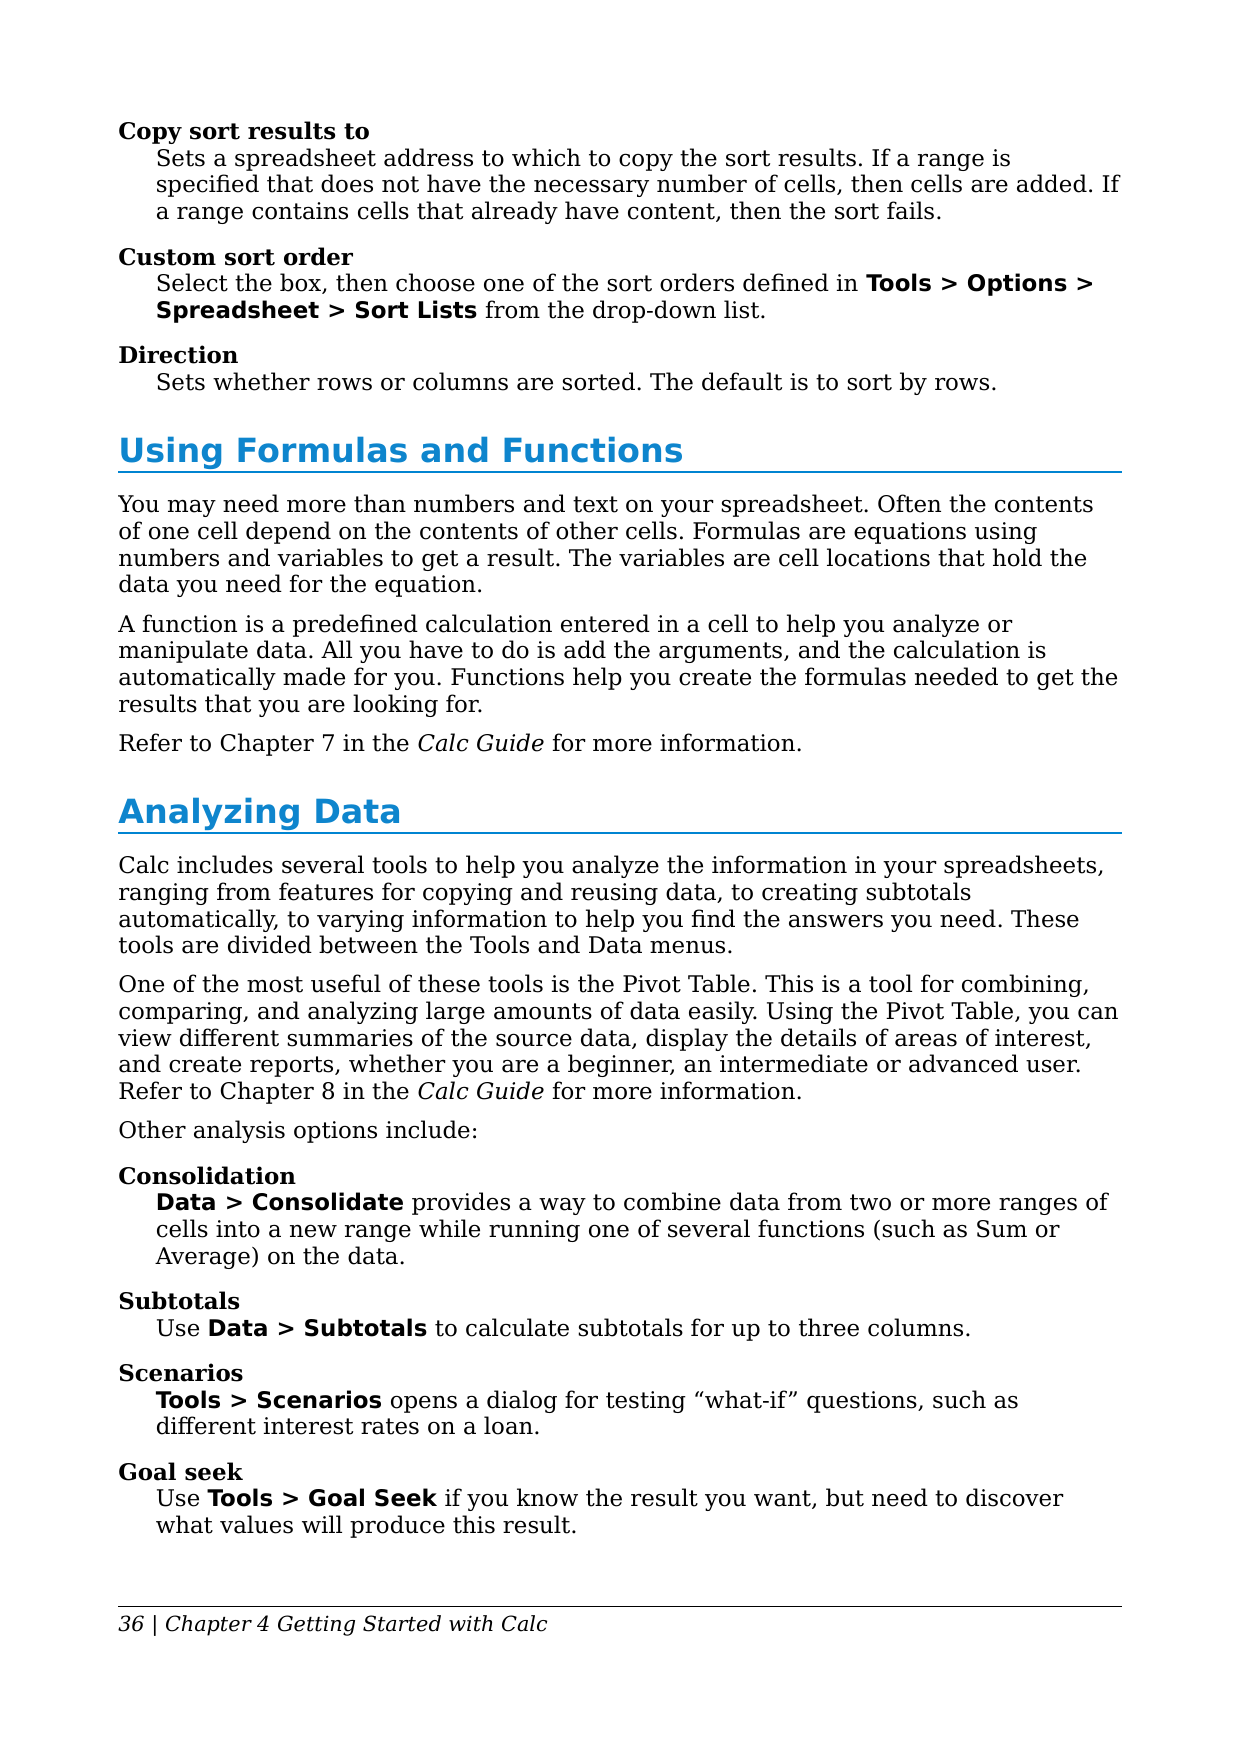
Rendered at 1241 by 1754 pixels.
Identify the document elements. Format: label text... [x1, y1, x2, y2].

text Other analysis options include: [118, 1117, 1122, 1144]
text One of the most useful of these tools is the Pivot Table. This is a tool for combining, comparing, and analyzing large amounts of data easily. Using the Pivot Table, you can view different summaries of the source data, display the details of areas of interest, and create reports, whether you are a beginner, an intermediate or advanced user. Refer to Chapter 8 in the Calc Guide for more information. [118, 972, 1122, 1105]
text A function is a predefined calculation entered in a cell to help you analyze or manipulate data. All you have to do is add the arguments, and the calculation is automatically made for you. Functions help you create the formulas needed to get the results that you are looking for. [118, 611, 1122, 717]
text Refer to Chapter 7 in the Calc Guide for more information. [118, 730, 1122, 757]
text Sets whether rows or columns are sorted. The default is to sort by rows. [156, 369, 1122, 396]
text Use Data > Subtotals to calculate subtotals for up to three columns. [156, 1315, 1122, 1341]
text Tools > Scenarios opens a dialog for testing “what-if” questions, such as different interest rates on a loan. [156, 1387, 1122, 1440]
text You may need more than numbers and text on your spreadsheet. Often the contents of one cell depend on the contents of other cells. Formulas are equations using numbers and variables to get a result. The variables are cell locations that hold the data you need for the equation. [118, 492, 1122, 598]
subtitle Using Formulas and Functions [118, 432, 1122, 471]
text Use Tools > Goal Seek if you know the result you want, but need to discover what values will produce this result. [156, 1485, 1122, 1539]
text Goal seek [118, 1458, 1122, 1485]
text Data > Consolidate provides a way to combine data from two or more ranges of cells into a new range while running one of several functions (such as Sum or Average) on the data. [156, 1189, 1122, 1269]
text Subtotals [118, 1288, 1122, 1315]
subtitle Analyzing Data [118, 793, 1122, 832]
text Sets a spreadsheet address to which to copy the sort results. If a range is specified that does not have the necessary number of cells, then cells are added. If a range contains cells that already have content, then the sort fails. [156, 145, 1122, 225]
text Scenarios [118, 1360, 1122, 1387]
text Copy sort results to [118, 118, 1122, 145]
text Consolidation [118, 1163, 1122, 1189]
text Custom sort order [118, 243, 1122, 270]
text Select the box, then choose one of the sort orders defined in Tools > Options > Spreadsheet > Sort Lists from the drop-down list. [156, 270, 1122, 324]
text Calc includes several tools to help you analyze the information in your spreadsheets, ranging from features for copying and reusing data, to creating subtotals automatically, to varying information to help you find the answers you need. These tools are divided between the Tools and Data menus. [118, 852, 1122, 959]
text Direction [118, 342, 1122, 369]
